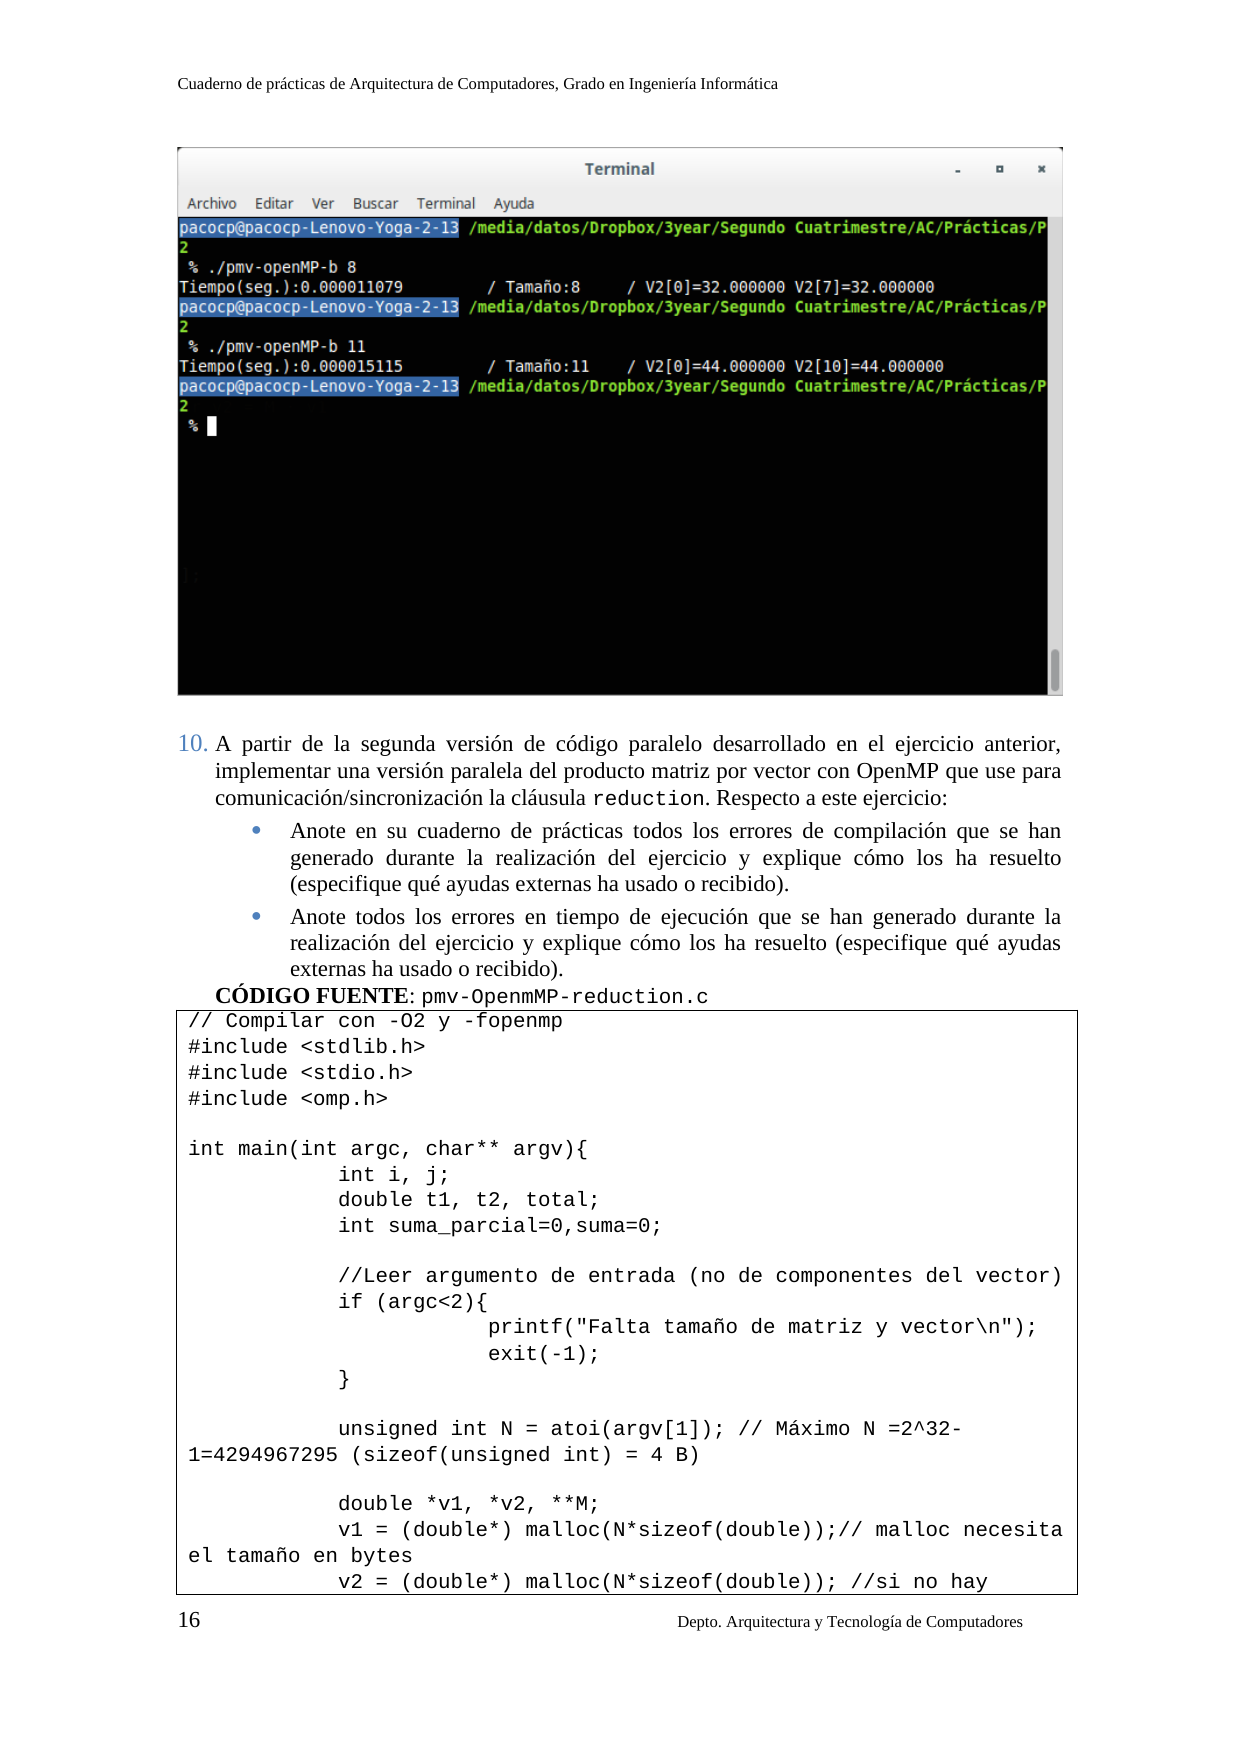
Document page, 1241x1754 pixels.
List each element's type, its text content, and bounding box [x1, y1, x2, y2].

list Anote en su cuaderno de prácticas todos los errores de compilación que se han generado durante la realización del ejercicio y explique cómo los ha resuelto (especifique qué ayudas externas ha usado o recibido). [252, 817, 1063, 897]
list A partir de la segunda versión de código paralelo desarrollado en el ejercicio anterior, implementar una versión paralela del producto matriz por vector con OpenMP que use para comunicación/sincronización la cláusula reduction. Respecto a este ejercicio: [177, 728, 1063, 811]
text CÓDIGO FUENTE: pmv-OpenmMP-reduction.c [215, 982, 1063, 1009]
table_header // Compilar con -O2 y -fopenmp #include <stdlib.h> #include <stdio.h> #include <omp.h> int main(int argc, char** argv){ int i, j; double t1, t2, total; int suma_parcial=0,suma=0; //Leer argumento de entrada (no de componentes del vector) if (argc<2){ printf("Falta tamaño de matriz y vector\n"); exit(-1); } unsigned int N = atoi(argv[1]); // Máximo N =2^32-1=4294967295 (sizeof(unsigned int) = 4 B) double *v1, *v2, **M; v1 = (double*) malloc(N*sizeof(double));// malloc necesita el tamaño en bytes v2 = (double*) malloc(N*sizeof(double)); //si no hay [177, 1011, 1077, 1594]
picture [177, 147, 1063, 696]
list Anote todos los errores en tiempo de ejecución que se han generado durante la realización del ejercicio y explique cómo los ha resuelto (especifique qué ayudas externas ha usado o recibido). [252, 903, 1063, 982]
